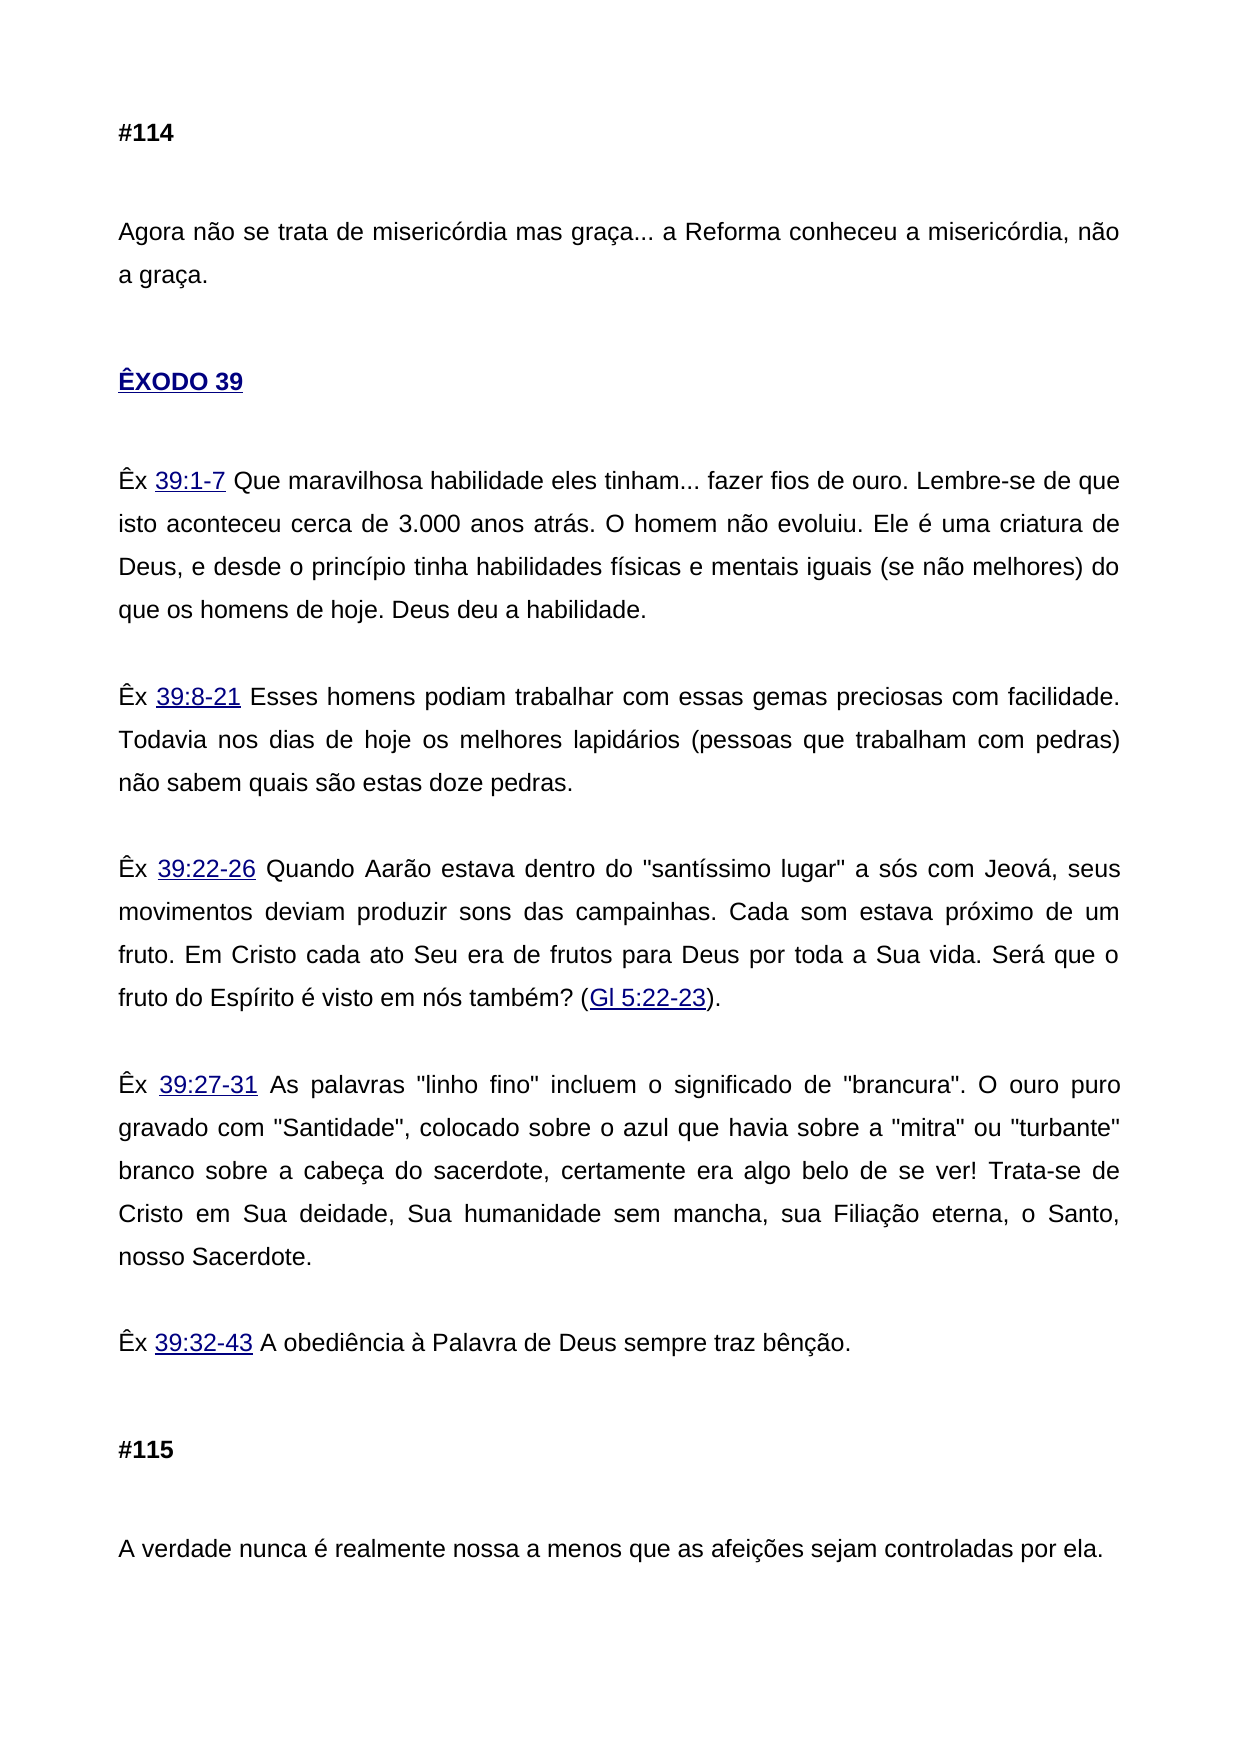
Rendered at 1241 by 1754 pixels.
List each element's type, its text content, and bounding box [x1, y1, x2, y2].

text Êx 39:1-7 Que maravilhosa habilidade eles tinham... fazer fios de ouro. Lembre-se de que isto aconteceu cerca de 3.000 anos atrás. O homem não evoluiu. Ele é uma criatura de Deus, e desde o princípio tinha habilidades físicas e mentais iguais (se não melhores) do que os homens de hoje. Deus deu a habilidade. [118, 466, 1122, 624]
text Agora não se trata de misericórdia mas graça... a Reforma conheceu a misericórdia, não a graça. [118, 217, 1122, 289]
text Êx 39:22-26 Quando Aarão estava dentro do "santíssimo lugar" a sós com Jeová, seus movimentos deviam produzir sons das campainhas. Cada som estava próximo de um fruto. Em Cristo cada ato Seu era de frutos para Deus por toda a Sua vida. Será que o fruto do Espírito é visto em nós também? (Gl 5:22-23). [118, 854, 1122, 1012]
subtitle #114 [118, 118, 1122, 147]
subtitle #115 [118, 1435, 1122, 1464]
text Êx 39:32-43 A obediência à Palavra de Deus sempre traz bênção. [118, 1328, 1122, 1357]
subtitle ÊXODO 39 [118, 367, 1122, 396]
text A verdade nunca é realmente nossa a menos que as afeições sejam controladas por ela. [118, 1534, 1122, 1563]
text Êx 39:27-31 As palavras "linho fino" incluem o significado de "brancura". O ouro puro gravado com "Santidade", colocado sobre o azul que havia sobre a "mitra" ou "turbante" branco sobre a cabeça do sacerdote, certamente era algo belo de se ver! Trata-se de Cristo em Sua deidade, Sua humanidade sem mancha, sua Filiação eterna, o Santo, nosso Sacerdote. [118, 1069, 1122, 1271]
text Êx 39:8-21 Esses homens podiam trabalhar com essas gemas preciosas com facilidade. Todavia nos dias de hoje os melhores lapidários (pessoas que trabalham com pedras) não sabem quais são estas doze pedras. [118, 681, 1122, 796]
